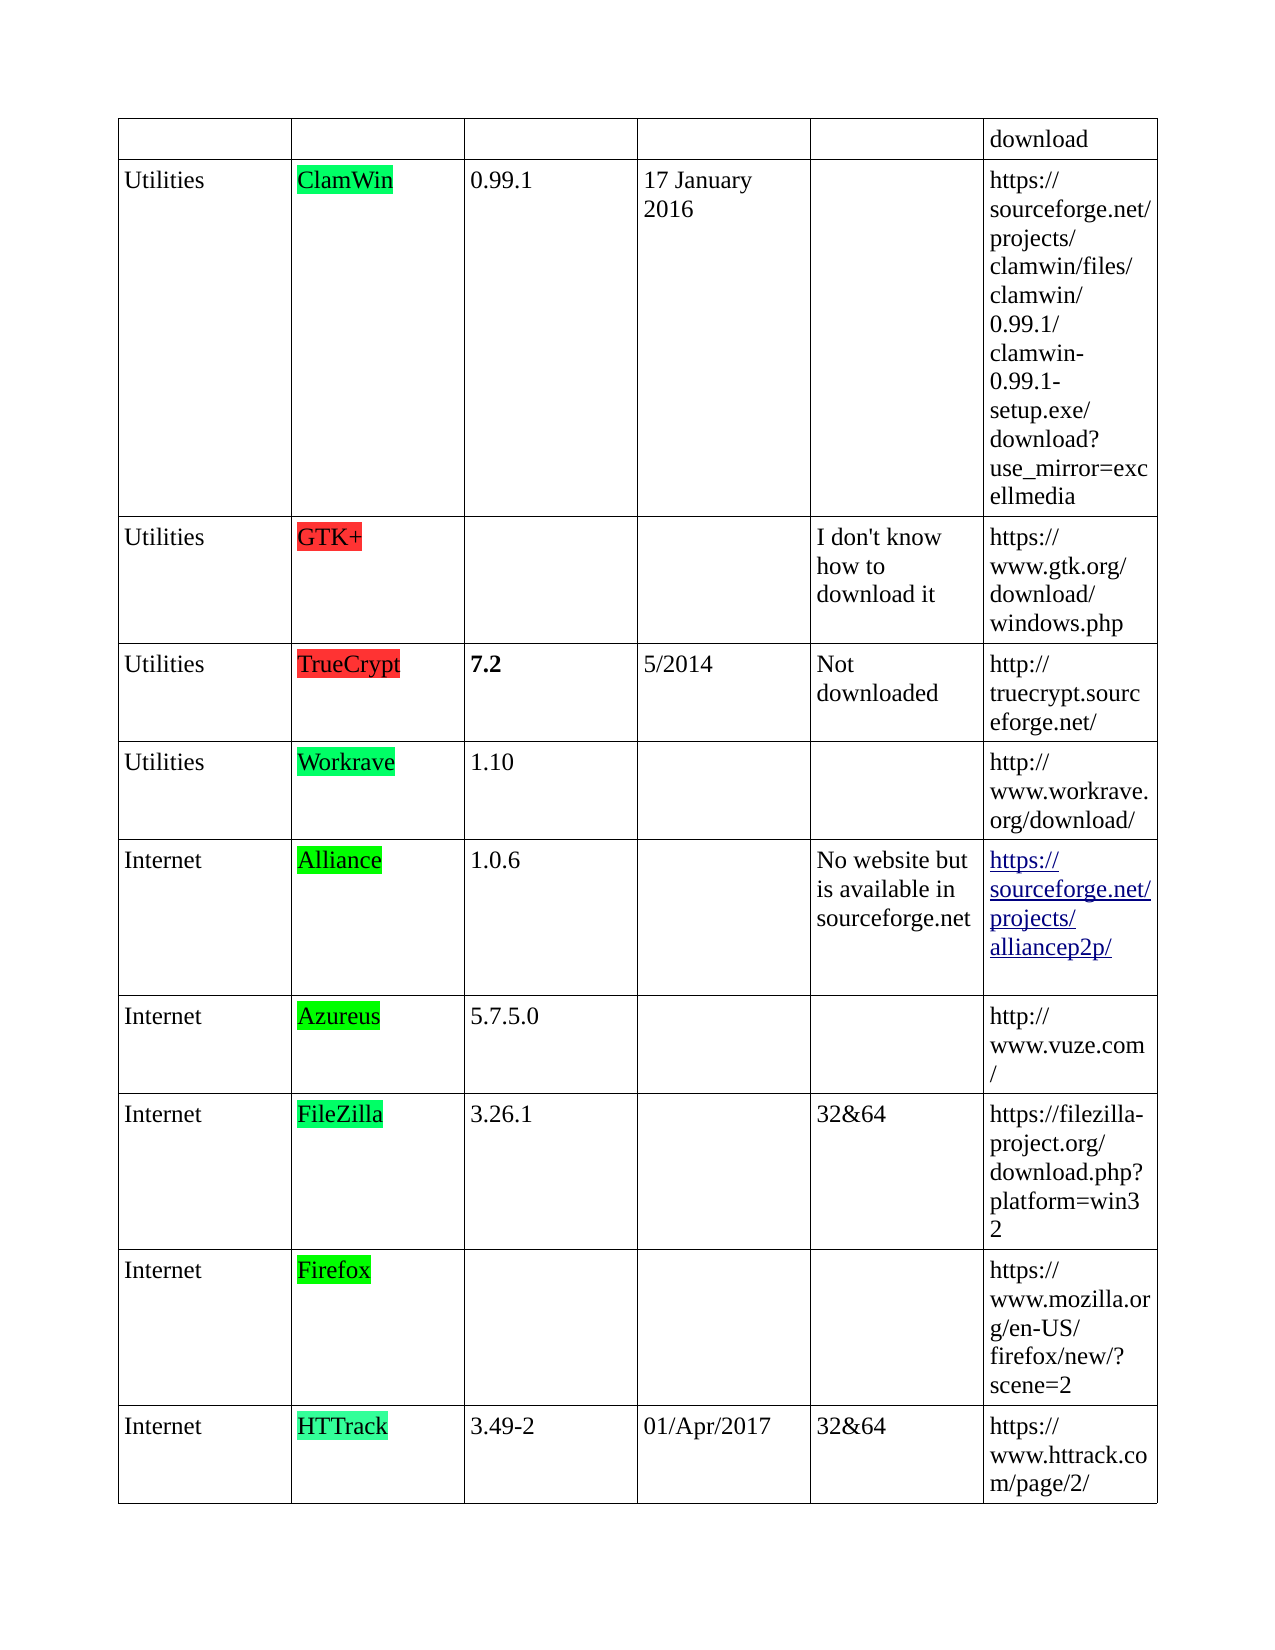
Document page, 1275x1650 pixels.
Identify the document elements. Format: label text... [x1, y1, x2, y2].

table_cell [638, 1250, 810, 1405]
table_cell Internet [119, 1250, 291, 1405]
table_cell Internet [119, 840, 291, 995]
table_cell Utilities [119, 517, 291, 643]
table_cell 1.0.6 [465, 840, 637, 995]
table_cell 0.99.1 [465, 160, 637, 516]
table_cell FileZilla [292, 1094, 464, 1249]
table_cell [811, 160, 983, 516]
table_cell 3.49-2 [465, 1406, 637, 1503]
table_cell 5/2014 [638, 644, 810, 741]
table_cell [638, 996, 810, 1093]
table_cell Azureus [292, 996, 464, 1093]
table_cell Utilities [119, 160, 291, 516]
table_cell http://truecrypt.sourceforge.net/ [984, 644, 1157, 741]
table_cell Workrave [292, 742, 464, 839]
table_cell Internet [119, 996, 291, 1093]
table_cell https://www.mozilla.org/en-US/firefox/new/?scene=2 [984, 1250, 1157, 1405]
table_cell HTTrack [292, 1406, 464, 1503]
table_cell Firefox [292, 1250, 464, 1405]
table_cell http://www.vuze.com/ [984, 996, 1157, 1093]
table_cell 3.26.1 [465, 1094, 637, 1249]
table_cell [465, 1250, 637, 1405]
table_cell [638, 840, 810, 995]
table_cell https://filezilla-project.org/download.php?platform=win32 [984, 1094, 1157, 1249]
table_cell [811, 119, 983, 159]
table_cell [811, 742, 983, 839]
table_cell [638, 1094, 810, 1249]
table_cell [638, 742, 810, 839]
table_cell http://www.workrave.org/download/ [984, 742, 1157, 839]
table_cell GTK+ [292, 517, 464, 643]
table_cell https://sourceforge.net/projects/clamwin/files/clamwin/0.99.1/clamwin-0.99.1-setup.exe/download?use_mirror=excellmedia [984, 160, 1157, 516]
table_cell https://sourceforge.net/projects/alliancep2p/ [984, 840, 1157, 995]
table_cell 1.10 [465, 742, 637, 839]
table_cell [292, 119, 464, 159]
table_cell 32&64 [811, 1406, 983, 1503]
table_cell No website but is available in sourceforge.net [811, 840, 983, 995]
table_cell 01/Apr/2017 [638, 1406, 810, 1503]
table_cell ClamWin [292, 160, 464, 516]
table_cell Internet [119, 1406, 291, 1503]
table_cell Internet [119, 1094, 291, 1249]
table_cell https://www.gtk.org/download/windows.php [984, 517, 1157, 643]
table_cell Alliance [292, 840, 464, 995]
table_cell [811, 996, 983, 1093]
table_cell 7.2 [465, 644, 637, 741]
table_cell Not downloaded [811, 644, 983, 741]
table_cell I don't know how to download it [811, 517, 983, 643]
table_cell 17 January 2016 [638, 160, 810, 516]
table_cell https://www.httrack.com/page/2/ [984, 1406, 1157, 1503]
table_cell [638, 517, 810, 643]
table_cell [465, 517, 637, 643]
table_cell Utilities [119, 742, 291, 839]
table_cell [638, 119, 810, 159]
table_cell [119, 119, 291, 159]
table_cell 5.7.5.0 [465, 996, 637, 1093]
table_cell Utilities [119, 644, 291, 741]
table_cell TrueCrypt [292, 644, 464, 741]
table_cell [811, 1250, 983, 1405]
table_cell [465, 119, 637, 159]
table_cell download [984, 119, 1157, 159]
table_cell 32&64 [811, 1094, 983, 1249]
